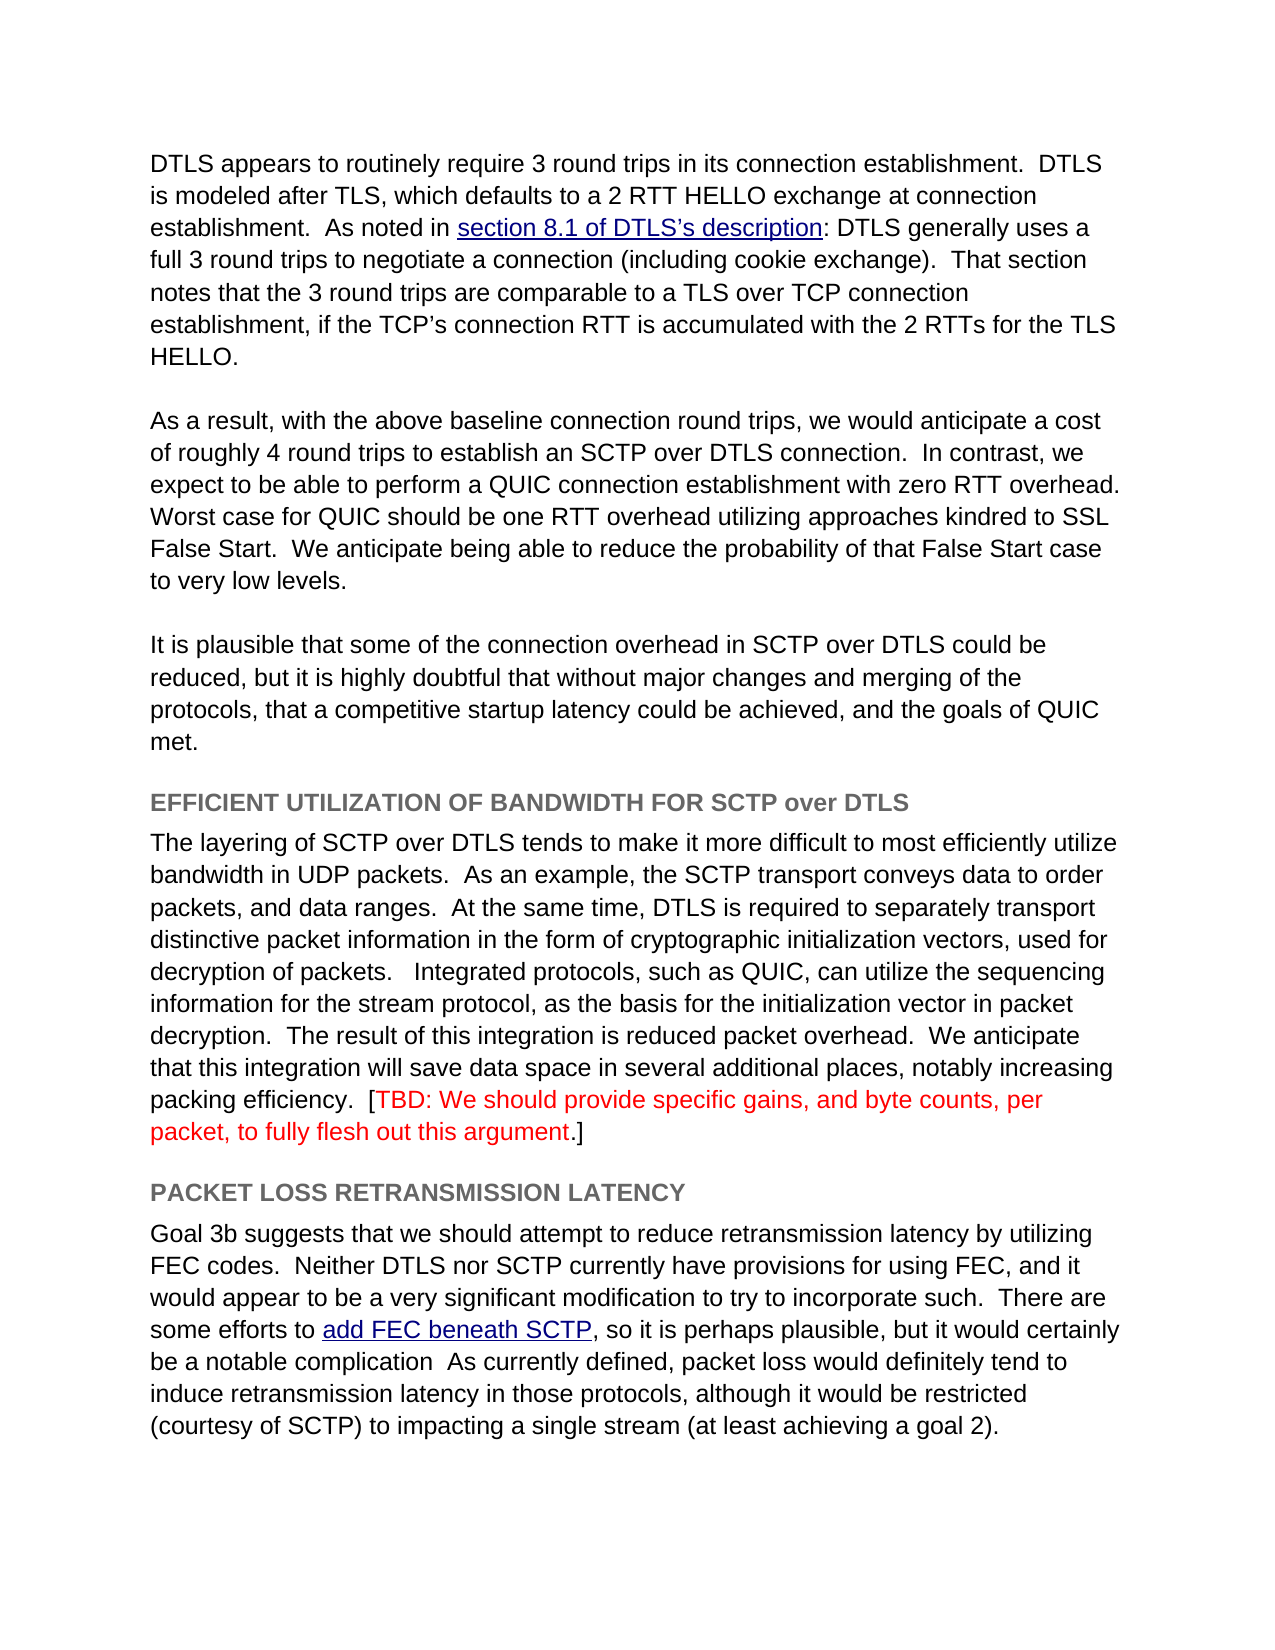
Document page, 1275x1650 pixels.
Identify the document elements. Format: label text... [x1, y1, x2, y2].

text The layering of SCTP over DTLS tends to make it more difficult to most efficiently utilize bandwidth in UDP packets. As an example, the SCTP transport conveys data to order packets, and data ranges. At the same time, DTLS is required to separately transport distinctive packet information in the form of cryptographic initialization vectors, used for decryption of packets. Integrated protocols, such as QUIC, can utilize the sequencing information for the stream protocol, as the basis for the initialization vector in packet decryption. The result of this integration is reduced packet overhead. We anticipate that this integration will save data space in several additional places, notably increasing packing efficiency. [TBD: We should provide specific gains, and byte counts, per packet, to fully flesh out this argument.] [150, 829, 1125, 1146]
text It is plausible that some of the connection overhead in SCTP over DTLS could be reduced, but it is highly doubtful that without major changes and merging of the protocols, that a competitive startup latency could be achieved, and the goals of QUIC met. [150, 631, 1125, 755]
text As a result, with the above baseline connection round trips, we would anticipate a cost of roughly 4 round trips to establish an SCTP over DTLS connection. In contrast, we expect to be able to perform a QUIC connection establishment with zero RTT overhead. Worst case for QUIC should be one RTT overhead utilizing approaches kindred to SSL False Start. We anticipate being able to reduce the probability of that False Start case to very low levels. [150, 407, 1125, 595]
subtitle EFFICIENT UTILIZATION OF BANDWIDTH FOR SCTP over DTLS [150, 789, 1125, 817]
subtitle PACKET LOSS RETRANSMISSION LATENCY [150, 1179, 1125, 1207]
text Goal 3b suggests that we should attempt to reduce retransmission latency by utilizing FEC codes. Neither DTLS nor SCTP currently have provisions for using FEC, and it would appear to be a very significant modification to try to incorporate such. There are some efforts to add FEC beneath SCTP, so it is perhaps plausible, but it would certainly be a notable complication As currently defined, packet loss would definitely tend to induce retransmission latency in those protocols, although it would be restricted (courtesy of SCTP) to impacting a single stream (at least achieving a goal 2). [150, 1219, 1125, 1440]
text DTLS appears to routinely require 3 round trips in its connection establishment. DTLS is modeled after TLS, which defaults to a 2 RTT HELLO exchange at connection establishment. As noted in section 8.1 of DTLS’s description: DTLS generally uses a full 3 round trips to negotiate a connection (including cookie exchange). That section notes that the 3 round trips are comparable to a TLS over TCP connection establishment, if the TCP’s connection RTT is accumulated with the 2 RTTs for the TLS HELLO. [150, 150, 1125, 370]
